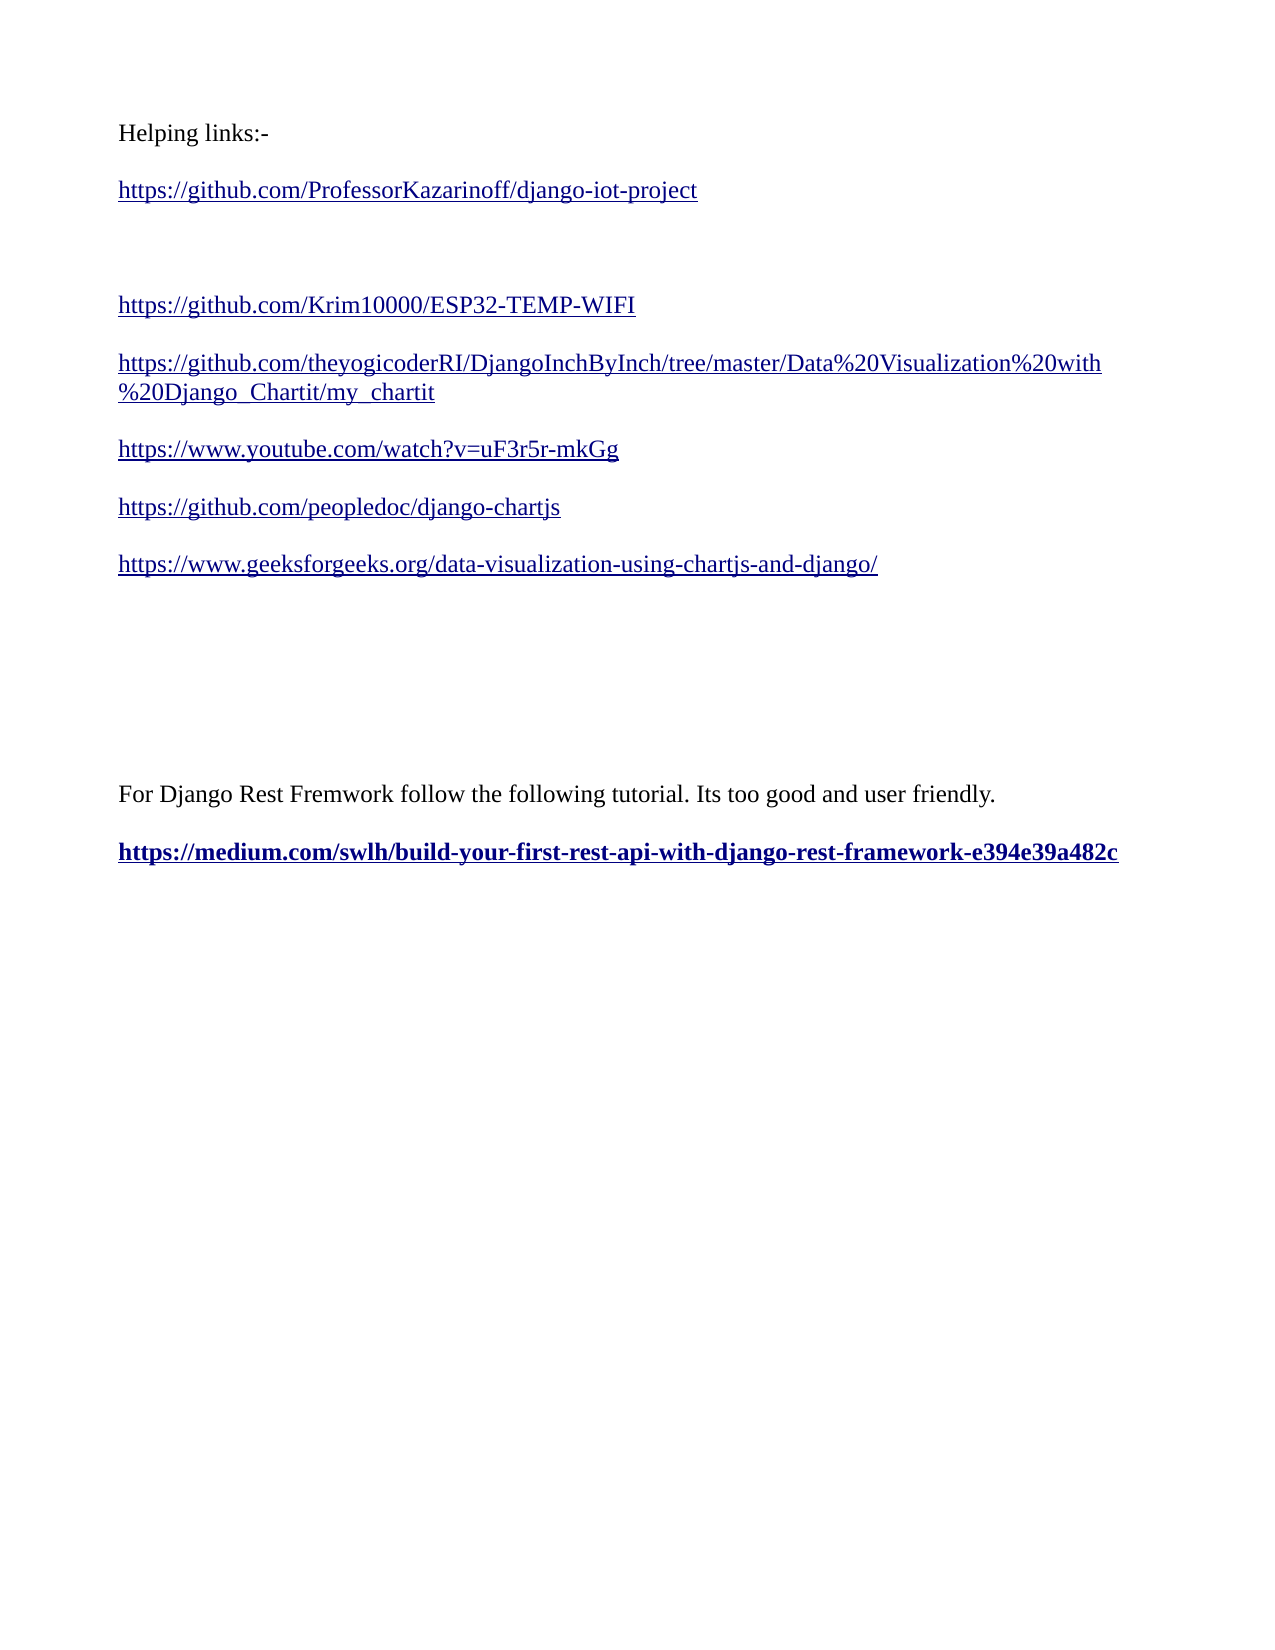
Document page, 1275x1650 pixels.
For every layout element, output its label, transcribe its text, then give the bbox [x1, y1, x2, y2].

text https://medium.com/swlh/build-your-first-rest-api-with-django-rest-framework-e394e39a482c [118, 837, 1157, 866]
text For Django Rest Fremwork follow the following tutorial. Its too good and user friendly. [118, 779, 1157, 808]
text https://github.com/ProfessorKazarinoff/django-iot-project [118, 176, 1157, 204]
text https://www.geeksforgeeks.org/data-visualization-using-chartjs-and-django/ [118, 549, 1157, 578]
text https://www.youtube.com/watch?v=uF3r5r-mkGg [118, 434, 1157, 463]
text https://github.com/theyogicoderRI/DjangoInchByInch/tree/master/Data%20Visualization%20with%20Django_Chartit/my_chartit [118, 348, 1157, 406]
text https://github.com/Krim10000/ESP32-TEMP-WIFI [118, 291, 1157, 319]
text https://github.com/peopledoc/django-chartjs [118, 492, 1157, 521]
text Helping links:- [118, 118, 1157, 147]
